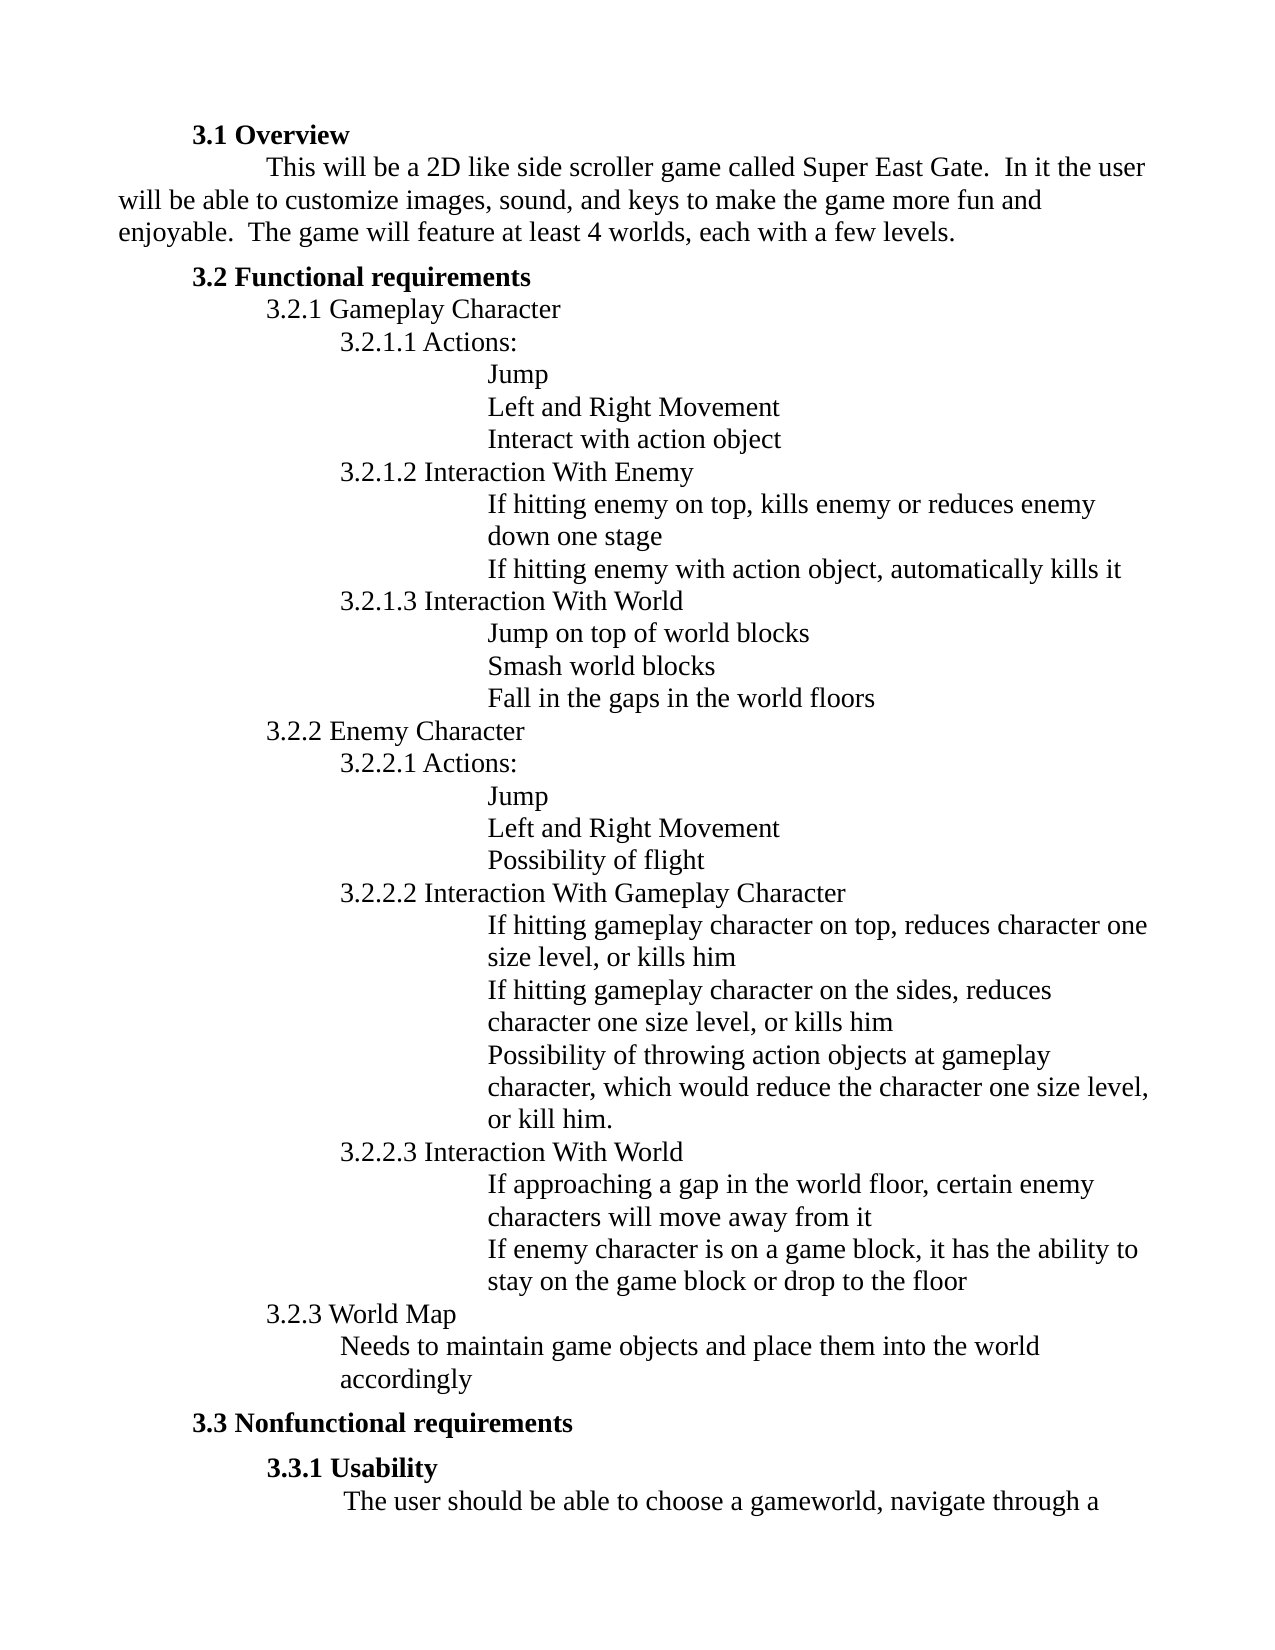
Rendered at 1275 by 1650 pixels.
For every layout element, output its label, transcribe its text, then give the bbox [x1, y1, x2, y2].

text 3.1 Overview This will be a 2D like side scroller game called Super East Gate. In it the user will be able to customize images, sound, and keys to make the game more fun and enjoyable. The game will feature at least 4 worlds, each with a few levels. [118, 118, 1157, 248]
text 3.3.1 Usability The user should be able to choose a gameworld, navigate through a [118, 1451, 1157, 1516]
text 3.3 Nonfunctional requirements [118, 1407, 1157, 1439]
text 3.2 Functional requirements 3.2.1 Gameplay Character 3.2.1.1 Actions: Jump Left and Right Movement Interact with action object 3.2.1.2 Interaction With Enemy If hitting enemy on top, kills enemy or reduces enemy down one stage If hitting enemy with action object, automatically kills it 3.2.1.3 Interaction With World Jump on top of world blocks Smash world blocks Fall in the gaps in the world floors 3.2.2 Enemy Character 3.2.2.1 Actions: Jump Left and Right Movement Possibility of flight 3.2.2.2 Interaction With Gameplay Character If hitting gameplay character on top, reduces character one size level, or kills him If hitting gameplay character on the sides, reduces character one size level, or kills him Possibility of throwing action objects at gameplay character, which would reduce the character one size level, or kill him. 3.2.2.3 Interaction With World If approaching a gap in the world floor, certain enemy characters will move away from it If enemy character is on a game block, it has the ability to stay on the game block or drop to the floor 3.2.3 World Map Needs to maintain game objects and place them into the world accordingly [118, 260, 1157, 1394]
